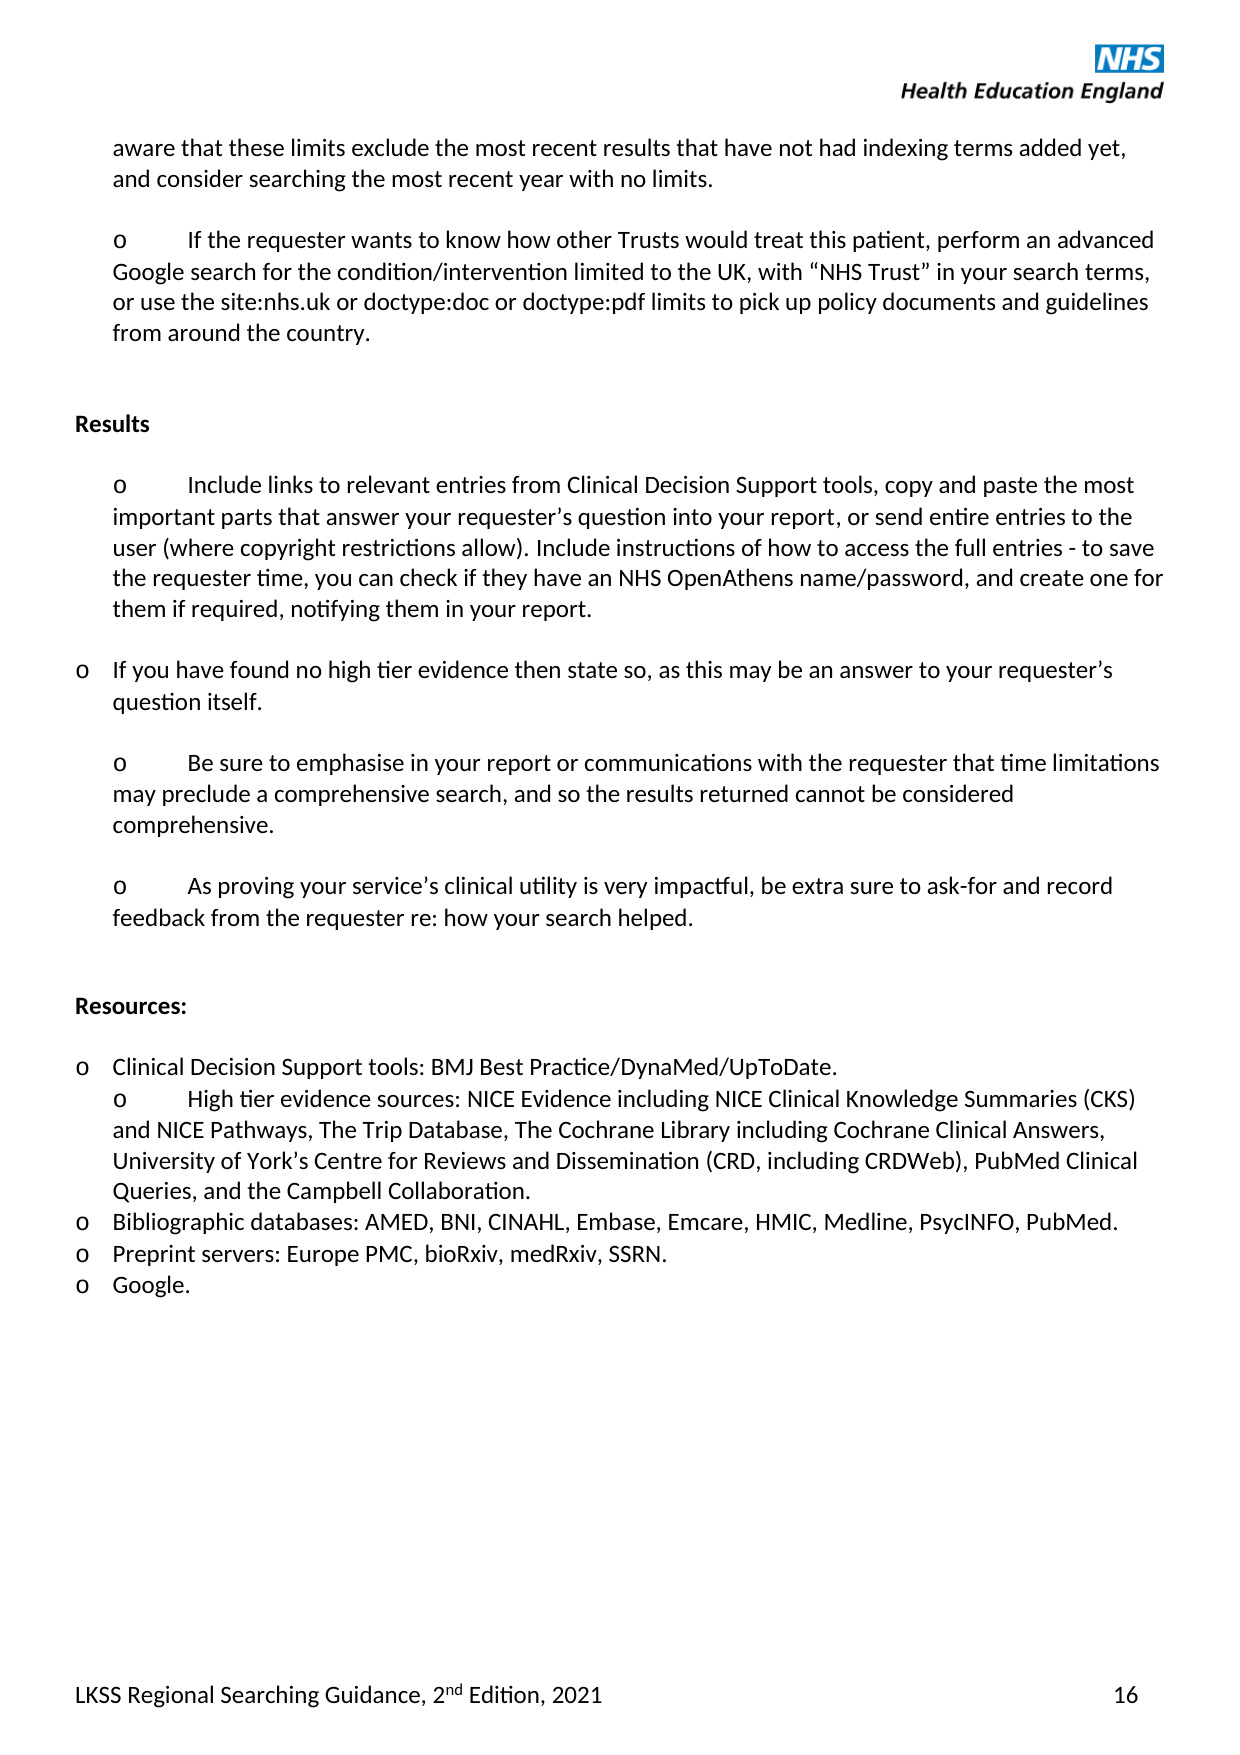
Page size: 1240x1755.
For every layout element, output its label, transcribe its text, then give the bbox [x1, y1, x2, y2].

list As proving your service’s clinical utility is very impactful, be extra sure to ask-for and record feedback from the requester re: how your search helped. [112, 870, 1164, 932]
list Include links to relevant entries from Clinical Decision Support tools, copy and paste the most important parts that answer your requester’s question into your report, or send entire entries to the user (where copyright restrictions allow). Include instructions of how to access the full entries - to save the requester time, you can check if they have an NHS OpenAthens name/password, and create one for them if required, notifying them in your report. [112, 469, 1164, 623]
list Be sure to emphasise in your report or communications with the requester that time limitations may preclude a comprehensive search, and so the results returned cannot be considered comprehensive. [112, 747, 1164, 839]
list Preprint servers: Europe PMC, bioRxiv, medRxiv, SSRN. [75, 1238, 1164, 1269]
list If the requester wants to know how other Trusts would treat this patient, perform an advanced Google search for the condition/intervention limited to the UK, with “NHS Trust” in your search terms, or use the site:nhs.uk or doctype:doc or doctype:pdf limits to pick up policy documents and guidelines from around the country. [112, 224, 1164, 347]
list If you have found no high tier evidence then state so, as this may be an answer to your requester’s question itself. [75, 654, 1164, 716]
text Results [75, 408, 1164, 439]
list aware that these limits exclude the most recent results that have not had indexing terms added yet, and consider searching the most recent year with no limits. [112, 133, 1164, 194]
list Google. [75, 1269, 1164, 1301]
list High tier evidence sources: NICE Evidence including NICE Clinical Knowledge Summaries (CKS) and NICE Pathways, The Trip Database, The Cochrane Library including Cochrane Clinical Answers, University of York’s Centre for Reviews and Dissemination (CRD, including CRDWeb), PubMed Clinical Queries, and the Campbell Collaboration. [112, 1083, 1164, 1206]
list Bibliographic databases: AMED, BNI, CINAHL, Embase, Emcare, HMIC, Medline, PsycINFO, PubMed. [75, 1206, 1164, 1238]
list Clinical Decision Support tools: BMJ Best Practice/DynaMed/UpToDate. [75, 1051, 1164, 1083]
text Resources: [75, 990, 1164, 1020]
